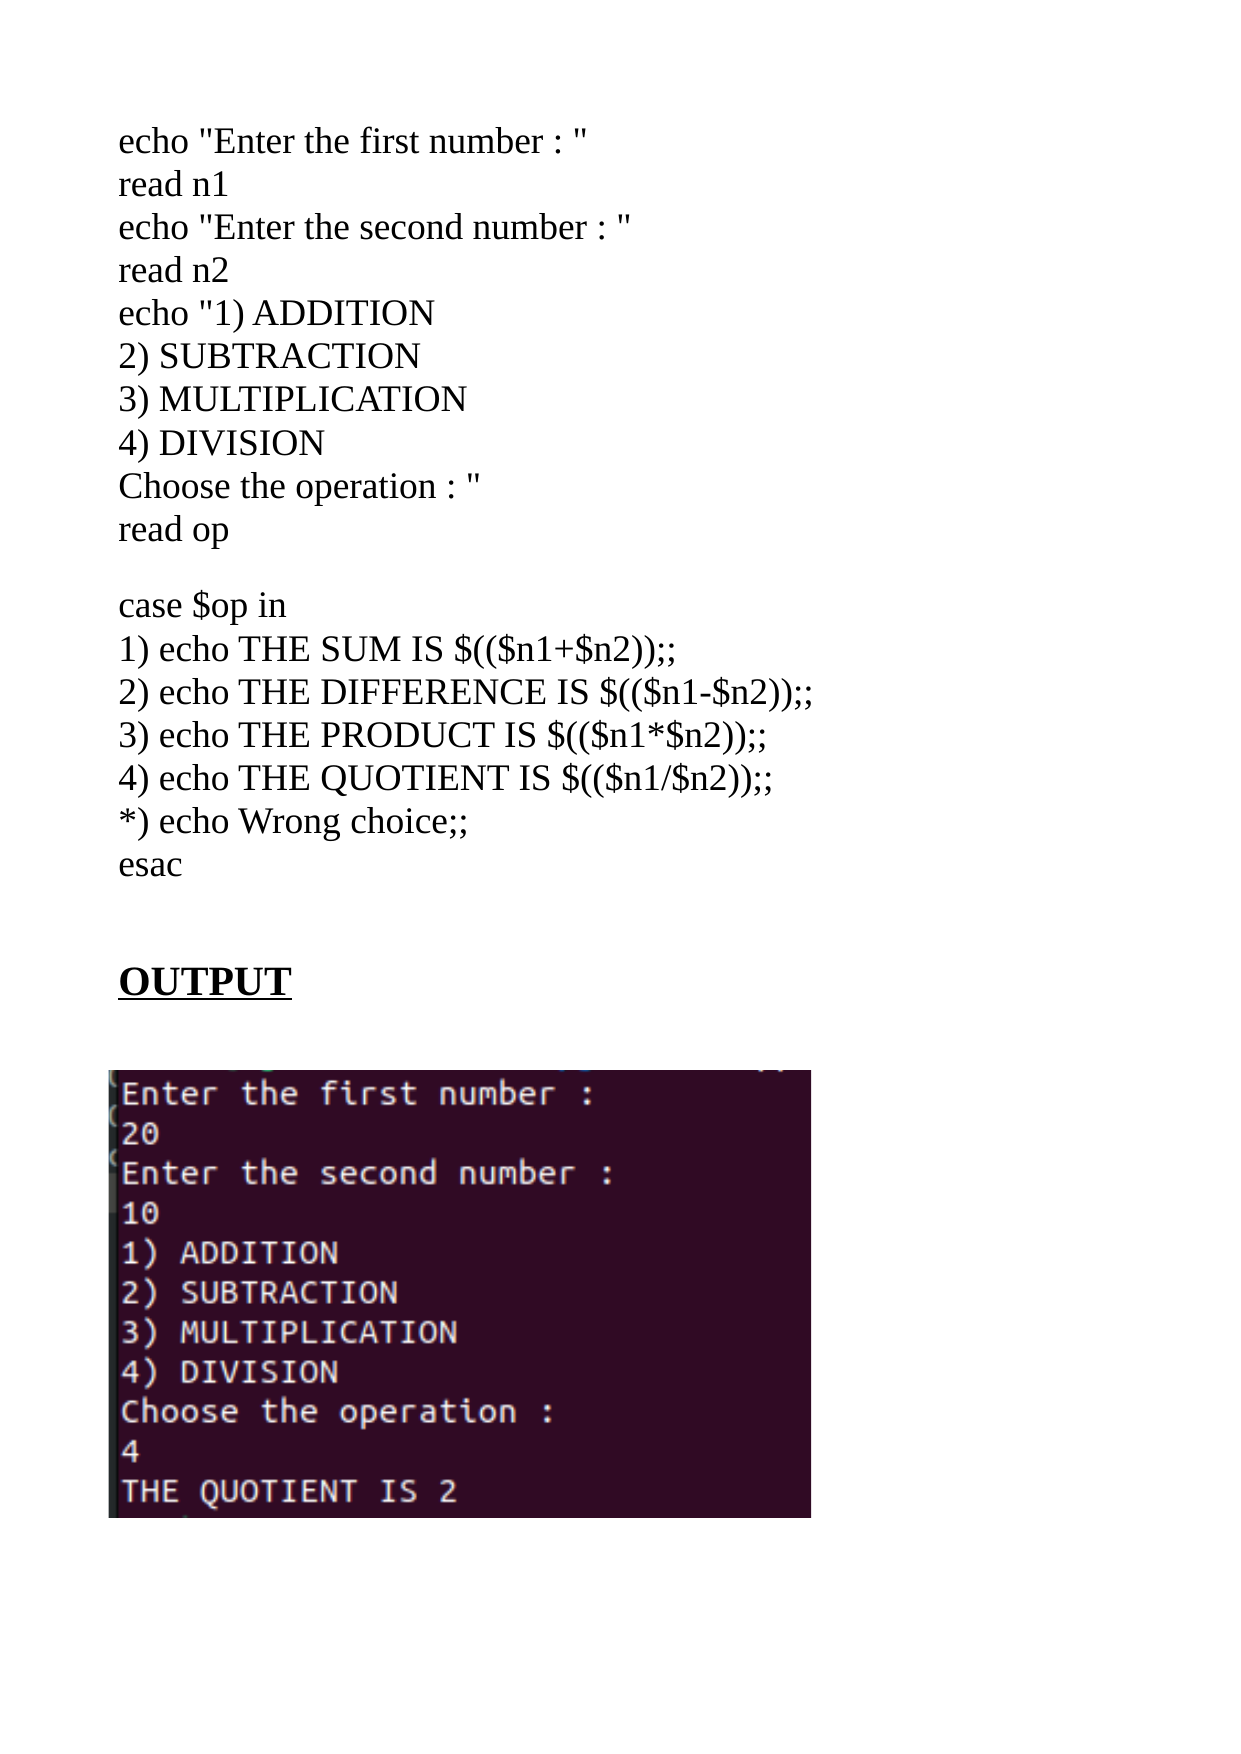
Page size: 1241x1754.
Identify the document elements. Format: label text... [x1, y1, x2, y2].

text 4) DIVISION [118, 420, 1122, 463]
text *) echo Wrong choice;; [118, 798, 1122, 842]
text esac [118, 842, 1122, 885]
text Choose the operation : " [118, 463, 1122, 506]
text 3) MULTIPLICATION [118, 377, 1122, 420]
text OUTPUT [118, 957, 1122, 1004]
text case $op in [118, 583, 1122, 626]
text 2) echo THE DIFFERENCE IS $(($n1-$n2));; [118, 669, 1122, 712]
text 4) echo THE QUOTIENT IS $(($n1/$n2));; [118, 755, 1122, 798]
text 2) SUBTRACTION [118, 334, 1122, 377]
text echo "Enter the first number : " [118, 118, 1122, 161]
text read op [118, 506, 1122, 549]
picture [108, 1070, 812, 1518]
text echo "Enter the second number : " [118, 204, 1122, 247]
text 3) echo THE PRODUCT IS $(($n1*$n2));; [118, 712, 1122, 755]
text read n2 [118, 247, 1122, 291]
text echo "1) ADDITION [118, 291, 1122, 334]
text 1) echo THE SUM IS $(($n1+$n2));; [118, 626, 1122, 669]
text read n1 [118, 161, 1122, 204]
